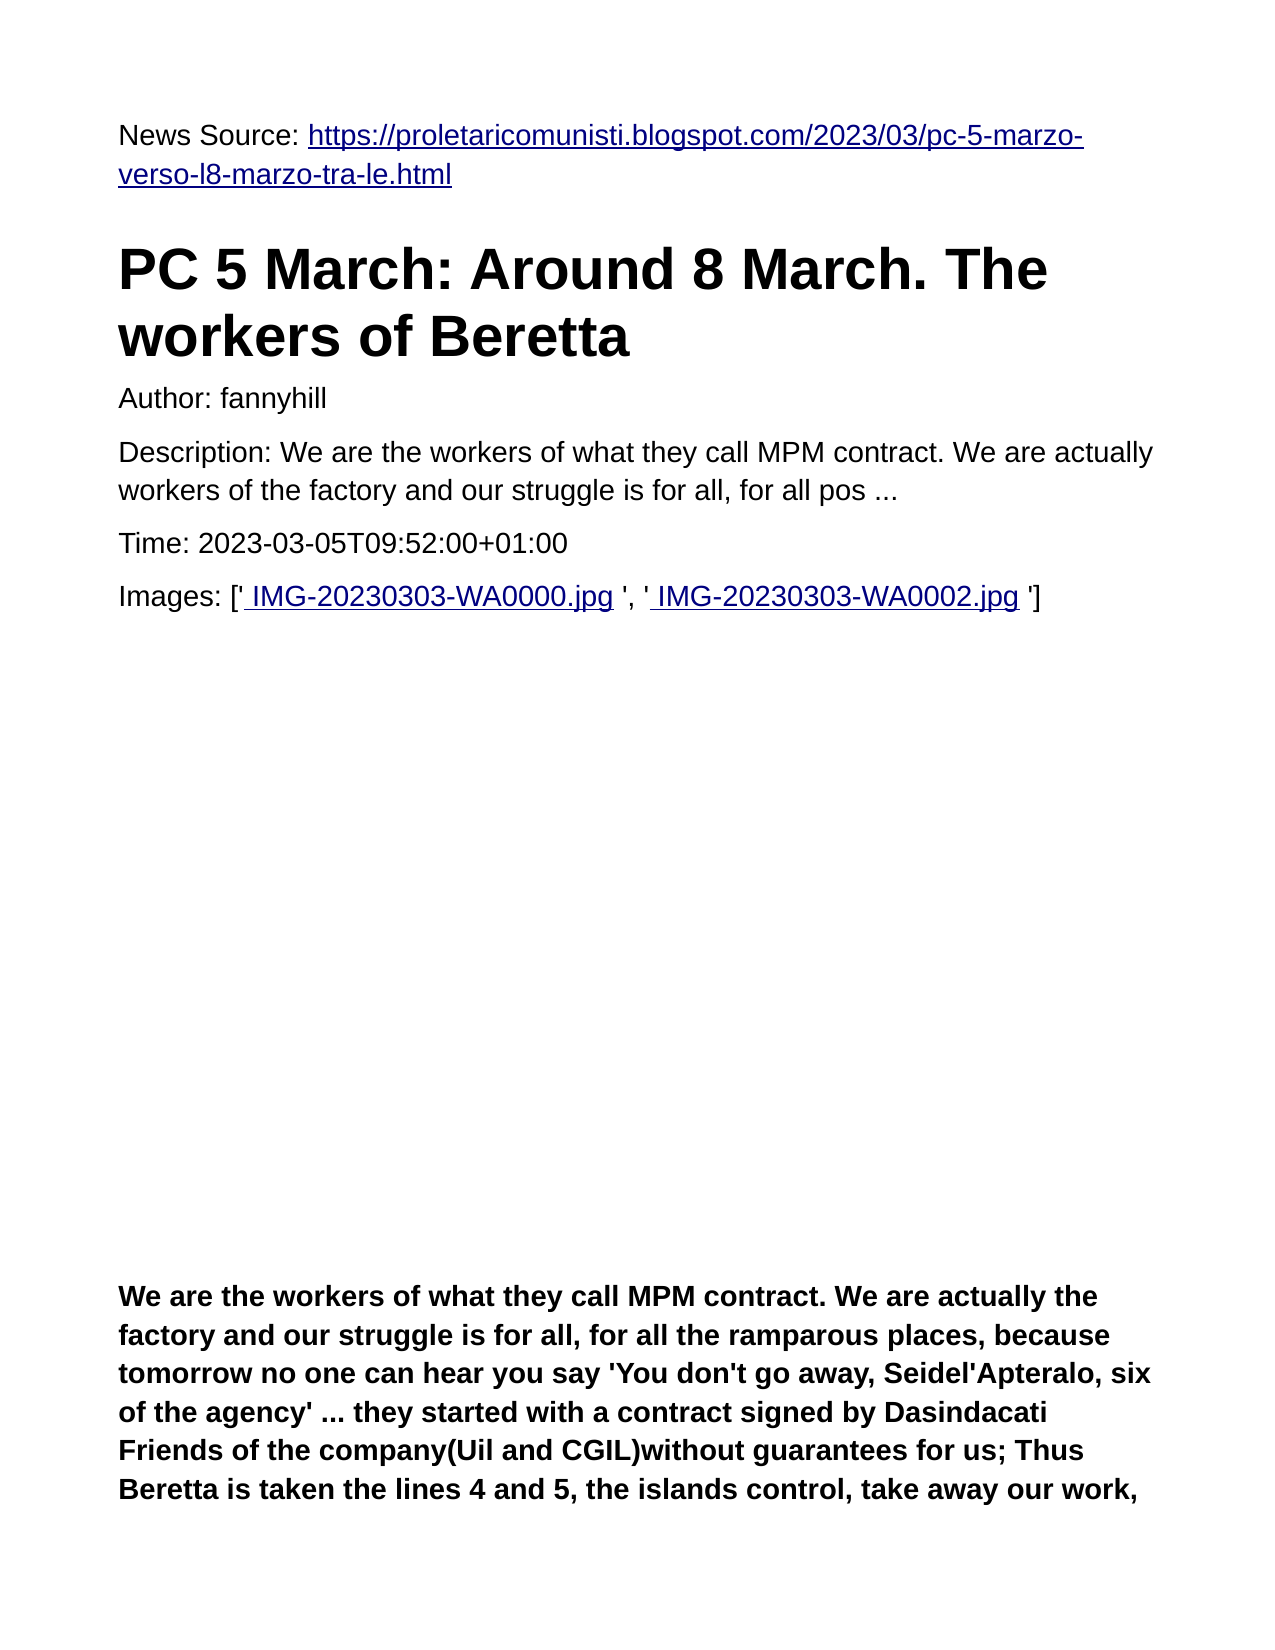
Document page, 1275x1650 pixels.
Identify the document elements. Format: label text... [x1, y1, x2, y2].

text Time: 2023-03-05T09:52:00+01:00 [118, 526, 1157, 560]
text Images: [' IMG-20230303-WA0000.jpg ', ' IMG-20230303-WA0002.jpg '] [118, 579, 1157, 613]
subtitle PC 5 March: Around 8 March. The workers of Beretta [118, 235, 1157, 369]
text Author: fannyhill [118, 381, 1157, 415]
text Description: We are the workers of what they call MPM contract. We are actually workers of the factory and our struggle is for all, for all pos ... [118, 434, 1157, 507]
text News Source: https://proletaricomunisti.blogspot.com/2023/03/pc-5-marzo-verso-l8-marzo-tra-le.html [118, 118, 1157, 190]
text We are the workers of what they call MPM contract. We are actually the factory and our struggle is for all, for all the ramparous places, because tomorrow no one can hear you say 'You don't go away, Seidel'Apteralo, six of the agency' ... they started with a contract signed by Dasindacati Friends of the company(Uil and CGIL)without guarantees for us; Thus Beretta is taken the lines 4 and 5, the islands control, take away our work, [118, 632, 1157, 1506]
